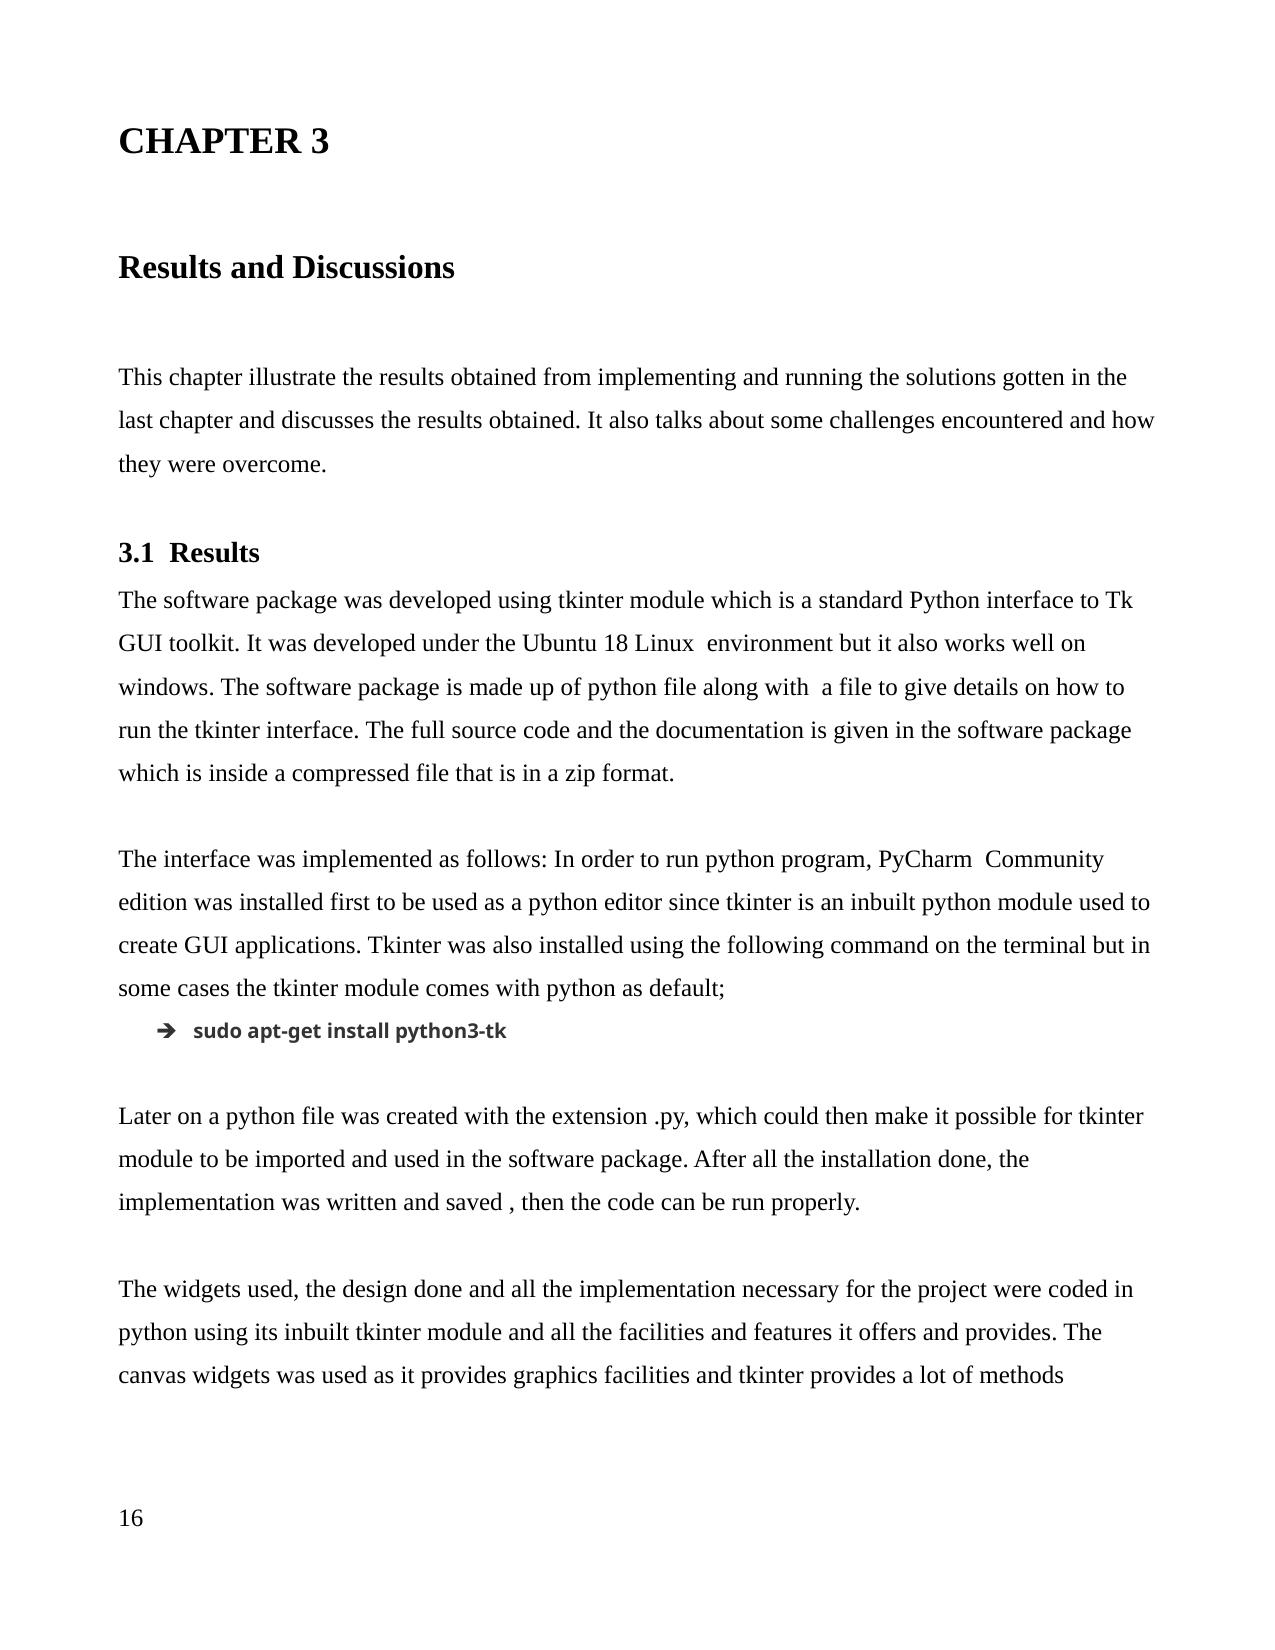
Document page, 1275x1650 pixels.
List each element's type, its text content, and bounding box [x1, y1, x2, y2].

text The widgets used, the design done and all the implementation necessary for the project were coded in python using its inbuilt tkinter module and all the facilities and features it offers and provides. The canvas widgets was used as it provides graphics facilities and tkinter provides a lot of methods [118, 1274, 1157, 1389]
text This chapter illustrate the results obtained from implementing and running the solutions gotten in the last chapter and discusses the results obtained. It also talks about some challenges encountered and how they were overcome. [118, 362, 1157, 477]
text CHAPTER 3 [118, 118, 1157, 161]
text Results and Discussions [118, 247, 1157, 286]
text The software package was developed using tkinter module which is a standard Python interface to Tk GUI toolkit. It was developed under the Ubuntu 18 Linux environment but it also works well on windows. The software package is made up of python file along with a file to give details on how to run the tkinter interface. The full source code and the documentation is given in the software package which is inside a compressed file that is in a zip format. [118, 585, 1157, 787]
text The interface was implemented as follows: In order to run python program, PyCharm Community edition was installed first to be used as a python editor since tkinter is an inbuilt python module used to create GUI applications. Tkinter was also installed using the following command on the terminal but in some cases the tkinter module comes with python as default; [118, 844, 1157, 1002]
text Later on a python file was created with the extension .py, which could then make it possible for tkinter module to be imported and used in the software package. After all the installation done, the implementation was written and saved , then the code can be run properly. [118, 1101, 1157, 1216]
list sudo apt-get install python3-tk [156, 1017, 1157, 1044]
text 3.1 Results [118, 535, 1157, 568]
